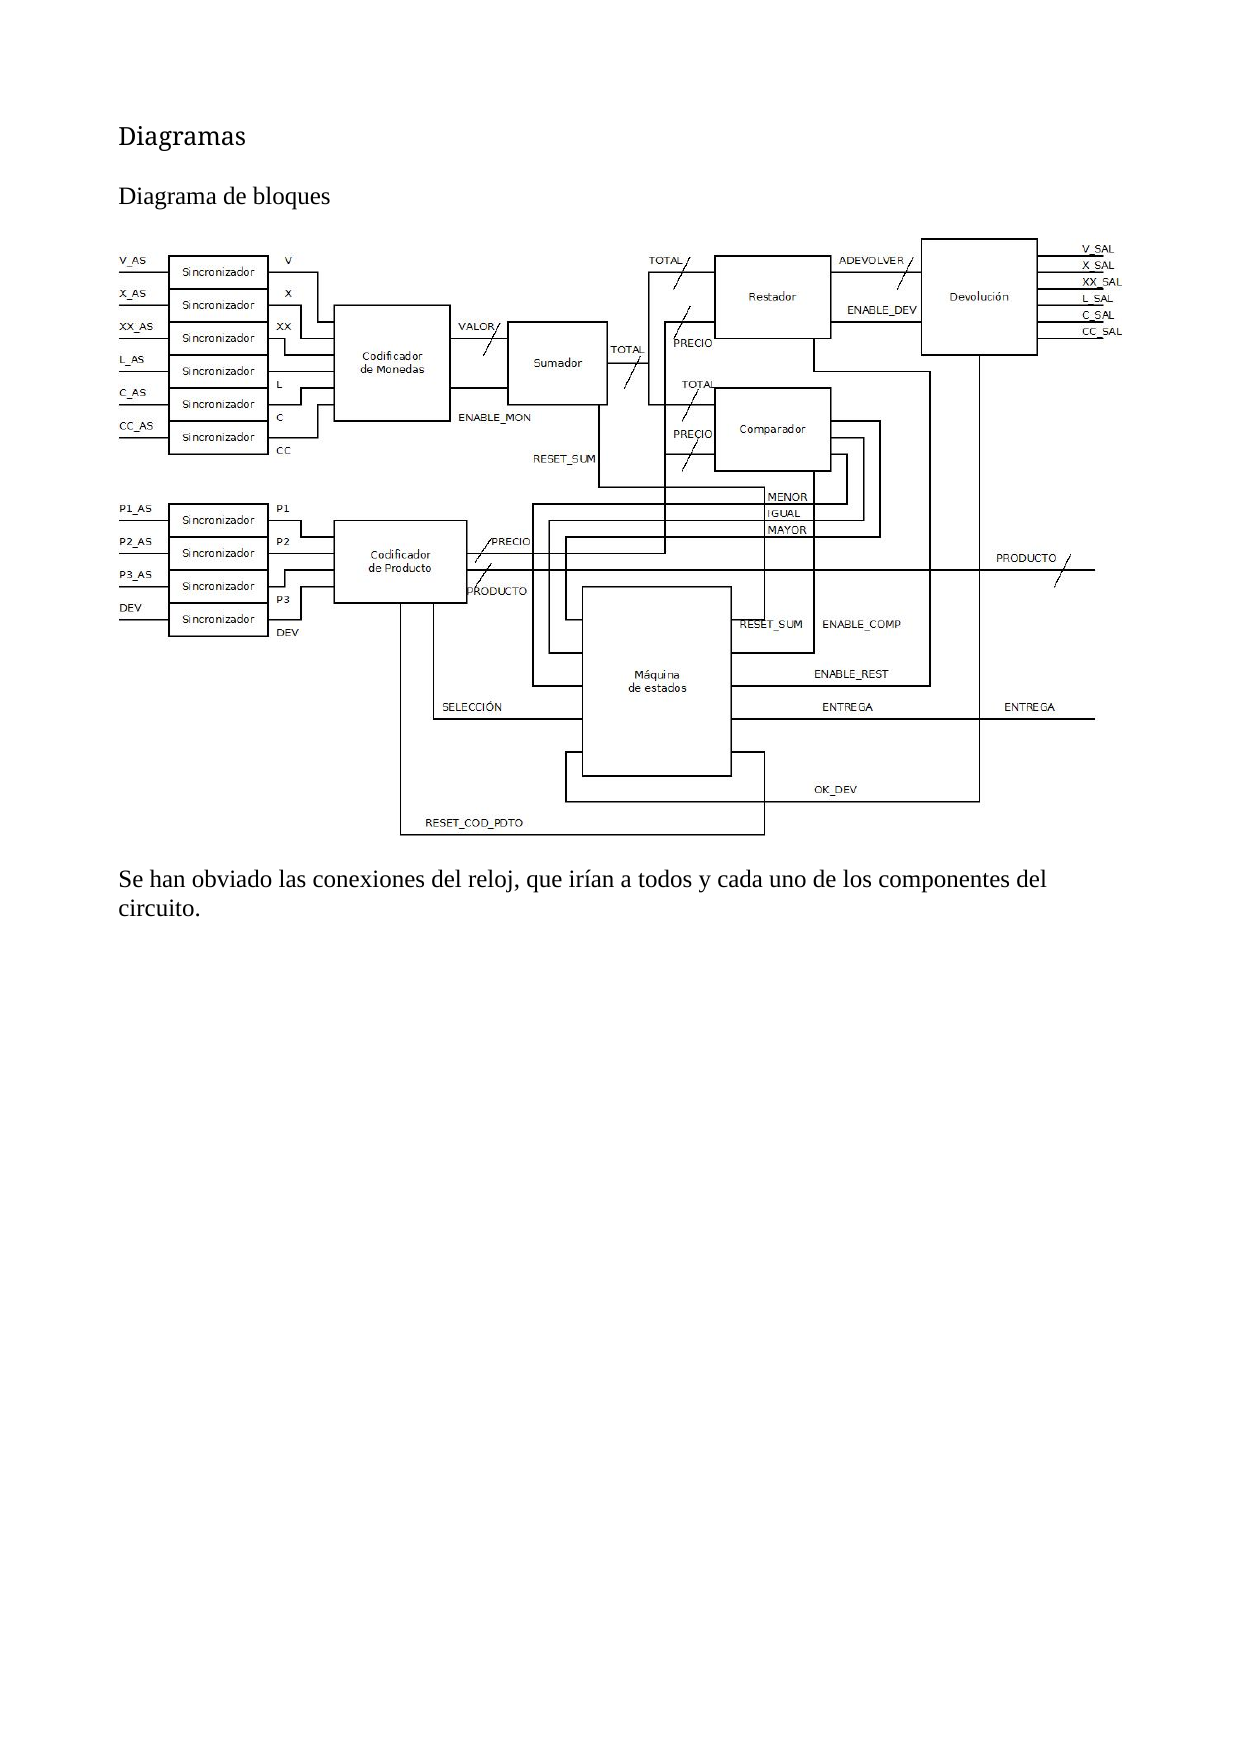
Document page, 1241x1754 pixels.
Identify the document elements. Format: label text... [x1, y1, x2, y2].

text Se han obviado las conexiones del reloj, que irían a todos y cada uno de los componentes del circuito. [118, 864, 1122, 922]
picture [118, 238, 1123, 836]
text Diagrama de bloques [118, 181, 1122, 210]
text Diagramas [118, 118, 1122, 152]
